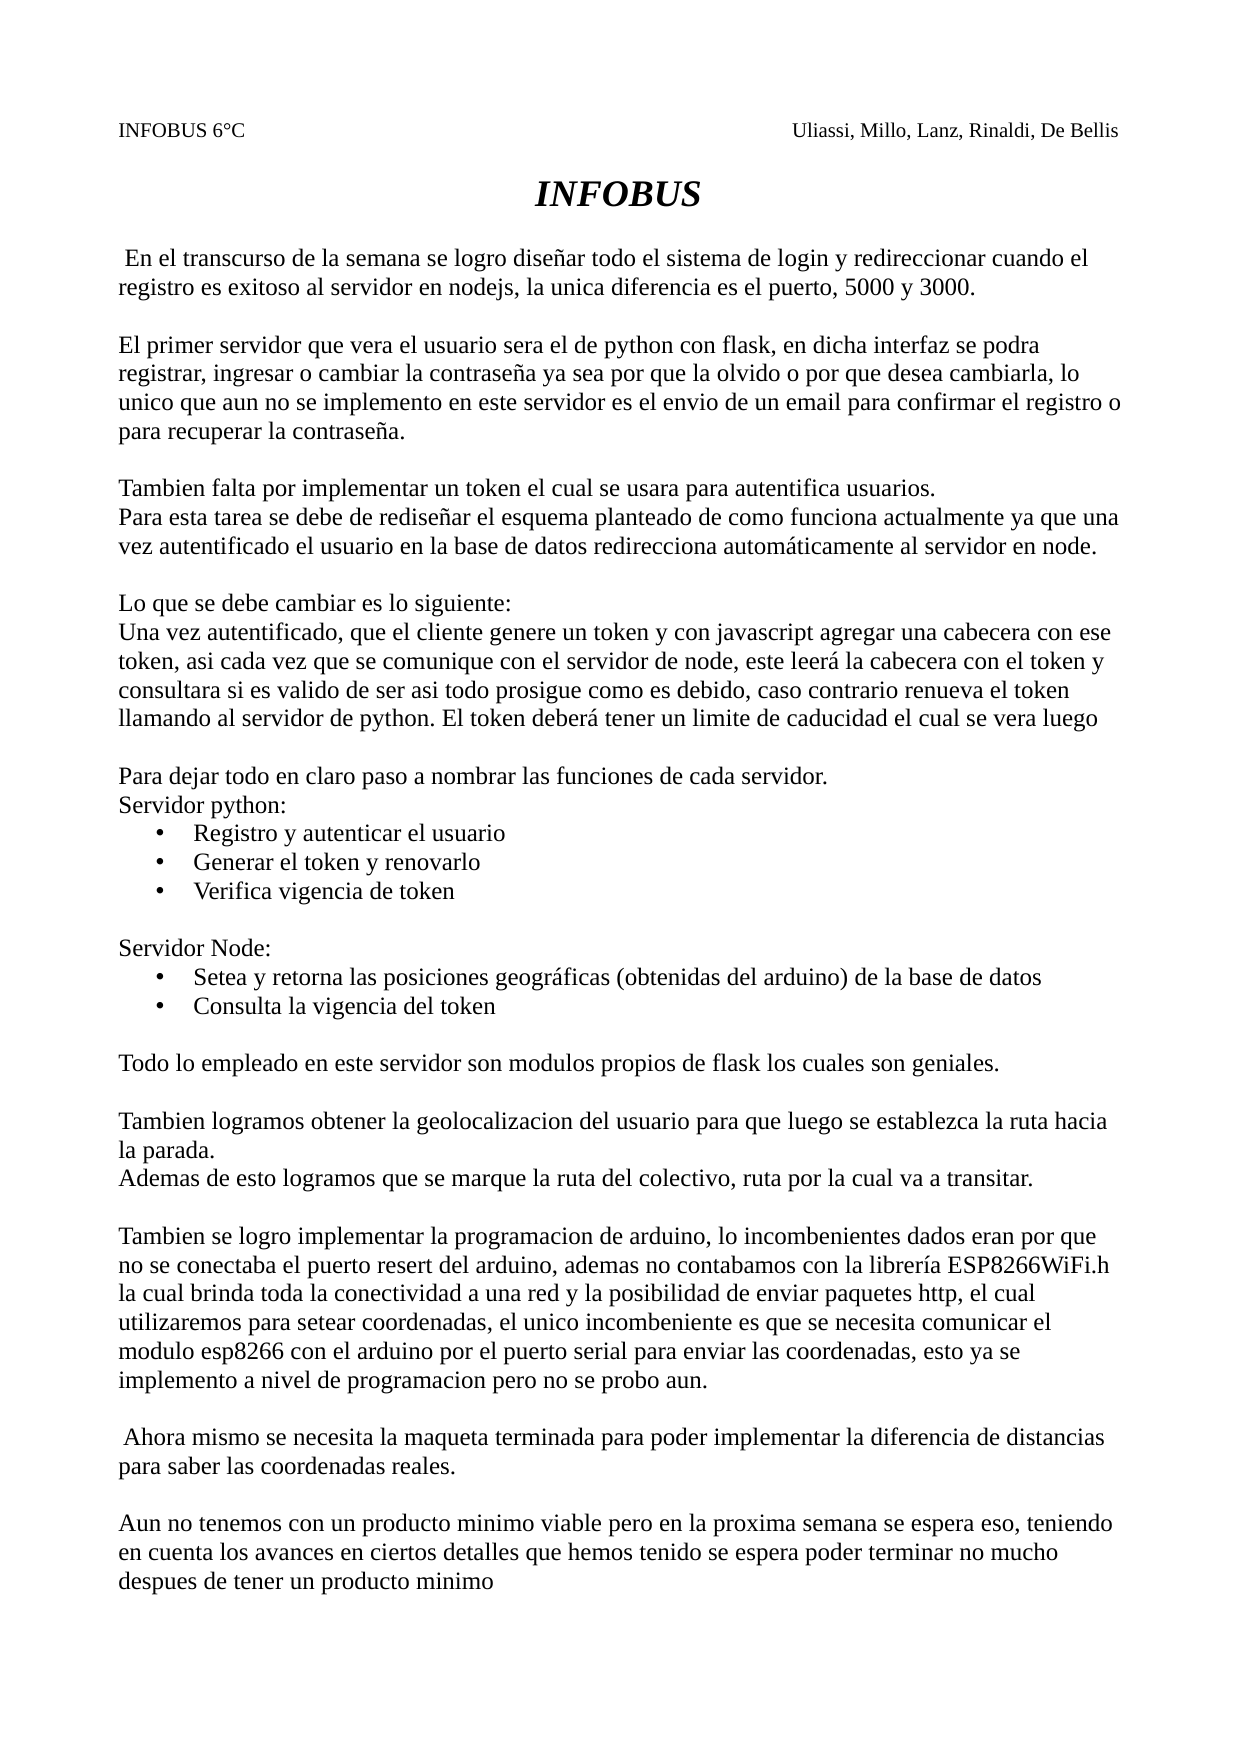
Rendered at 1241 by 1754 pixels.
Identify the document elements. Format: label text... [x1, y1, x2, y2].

list Generar el token y renovarlo [156, 847, 1122, 876]
text Tambien se logro implementar la programacion de arduino, lo incombenientes dados eran por que no se conectaba el puerto resert del arduino, ademas no contabamos con la librería ESP8266WiFi.h la cual brinda toda la conectividad a una red y la posibilidad de enviar paquetes http, el cual utilizaremos para setear coordenadas, el unico incombeniente es que se necesita comunicar el modulo esp8266 con el arduino por el puerto serial para enviar las coordenadas, esto ya se implemento a nivel de programacion pero no se probo aun. [118, 1221, 1122, 1393]
text Para esta tarea se debe de rediseñar el esquema planteado de como funciona actualmente ya que una vez autentificado el usuario en la base de datos redirecciona automáticamente al servidor en node. [118, 502, 1122, 560]
text Servidor python: [118, 790, 1122, 818]
text Ademas de esto logramos que se marque la ruta del colectivo, ruta por la cual va a transitar. [118, 1163, 1122, 1192]
list Setea y retorna las posiciones geográficas (obtenidas del arduino) de la base de datos [156, 962, 1122, 991]
list Verifica vigencia de token [156, 876, 1122, 905]
text Aun no tenemos con un producto minimo viable pero en la proxima semana se espera eso, teniendo en cuenta los avances en ciertos detalles que hemos tenido se espera poder terminar no mucho despues de tener un producto minimo [118, 1508, 1122, 1595]
text Para dejar todo en claro paso a nombrar las funciones de cada servidor. [118, 761, 1122, 790]
text Servidor Node: [118, 933, 1122, 962]
text Una vez autentificado, que el cliente genere un token y con javascript agregar una cabecera con ese token, asi cada vez que se comunique con el servidor de node, este leerá la cabecera con el token y consultara si es valido de ser asi todo prosigue como es debido, caso contrario renueva el token llamando al servidor de python. El token deberá tener un limite de caducidad el cual se vera luego [118, 617, 1122, 732]
text Tambien logramos obtener la geolocalizacion del usuario para que luego se establezca la ruta hacia la parada. [118, 1106, 1122, 1163]
list Registro y autenticar el usuario [156, 818, 1122, 847]
list Consulta la vigencia del token [156, 991, 1122, 1020]
text Lo que se debe cambiar es lo siguiente: [118, 588, 1122, 617]
text Tambien falta por implementar un token el cual se usara para autentifica usuarios. [118, 473, 1122, 502]
text Todo lo empleado en este servidor son modulos propios de flask los cuales son geniales. [118, 1048, 1122, 1077]
text INFOBUS [118, 172, 1122, 215]
text Ahora mismo se necesita la maqueta terminada para poder implementar la diferencia de distancias para saber las coordenadas reales. [118, 1422, 1122, 1480]
text En el transcurso de la semana se logro diseñar todo el sistema de login y redireccionar cuando el registro es exitoso al servidor en nodejs, la unica diferencia es el puerto, 5000 y 3000. [118, 243, 1122, 301]
text El primer servidor que vera el usuario sera el de python con flask, en dicha interfaz se podra registrar, ingresar o cambiar la contraseña ya sea por que la olvido o por que desea cambiarla, lo unico que aun no se implemento en este servidor es el envio de un email para confirmar el registro o para recuperar la contraseña. [118, 330, 1122, 445]
